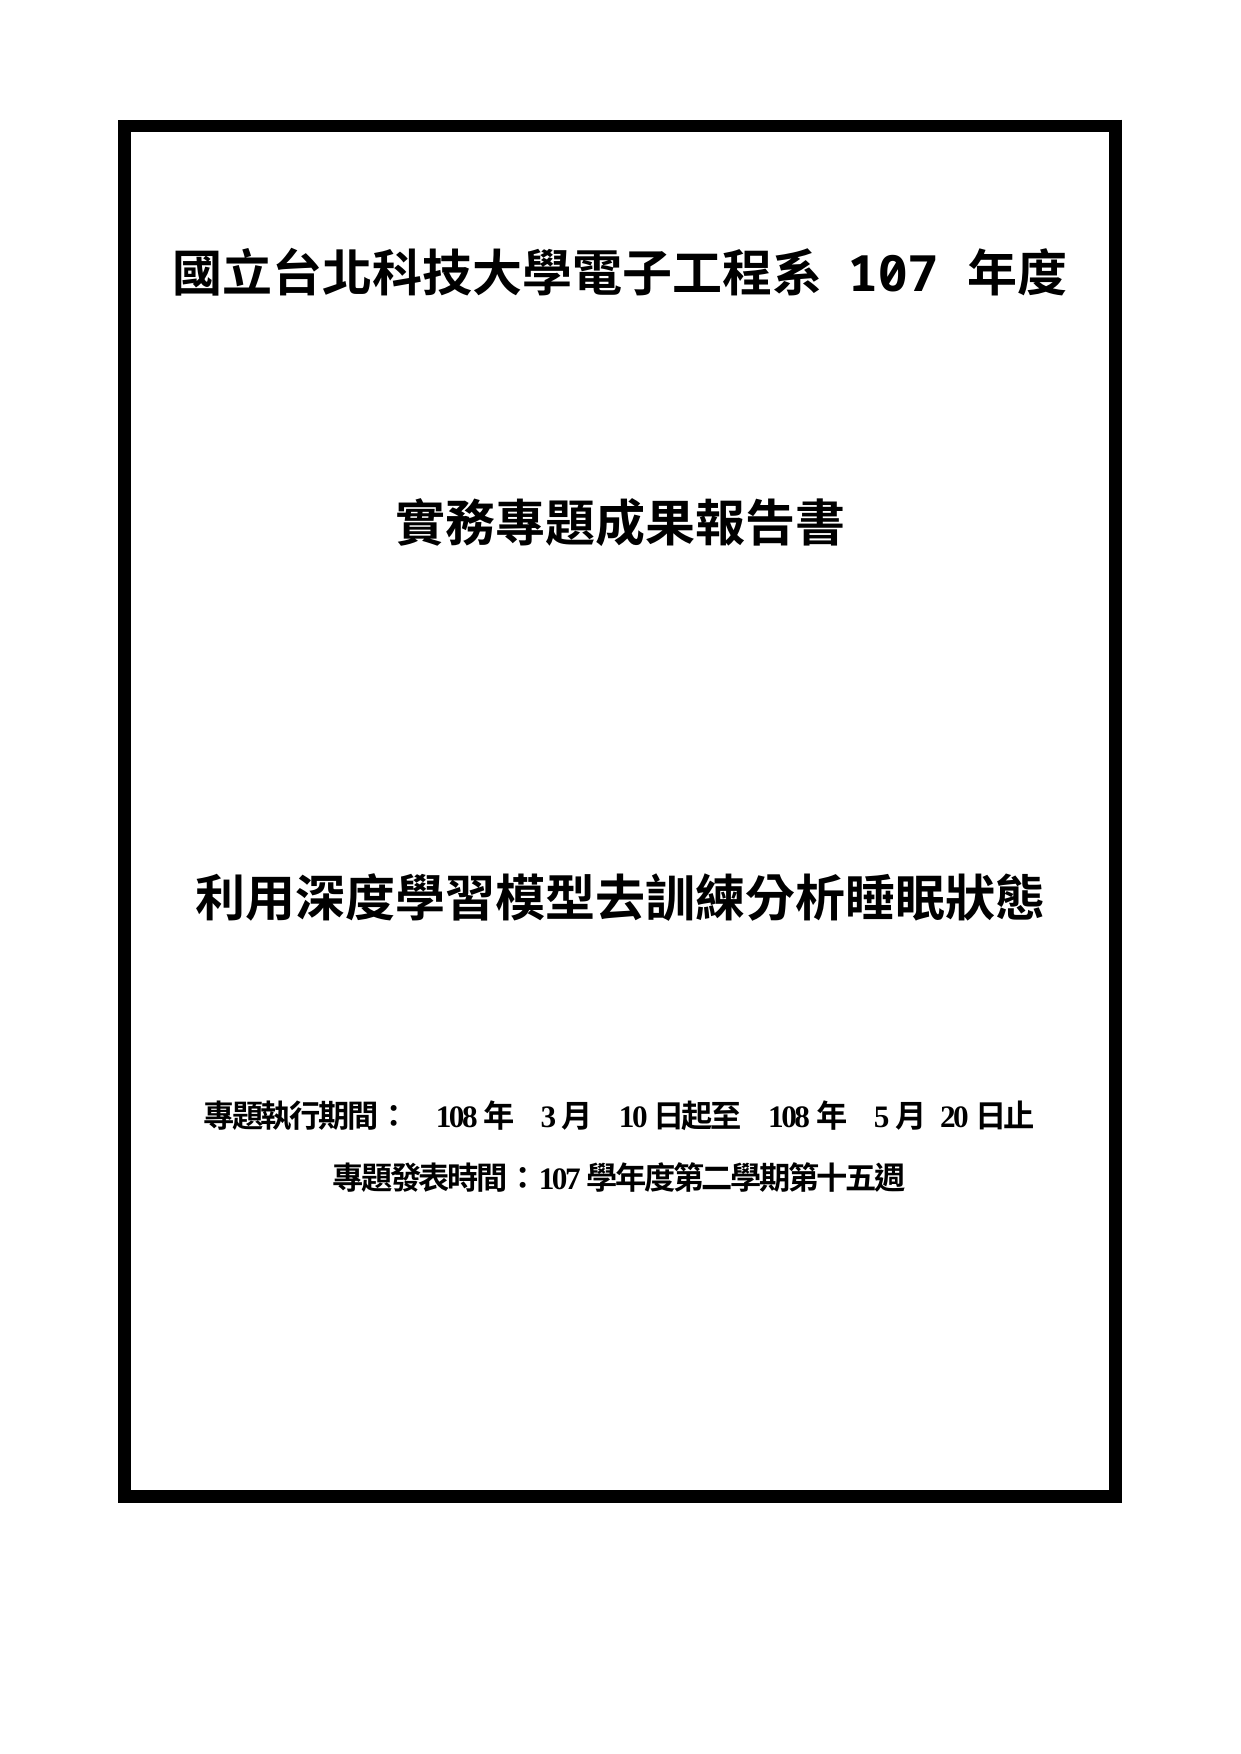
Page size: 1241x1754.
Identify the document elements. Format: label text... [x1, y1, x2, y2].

text 實務專題成果報告書 [131, 432, 1109, 572]
text 專題發表時間：107學年度第二學期第十五週 [131, 1119, 1109, 1197]
text 國立台北科技大學電子工程系 107 年度 [131, 182, 1109, 322]
text 專題執行期間： 108 年 3 月 10 日起至 108年 5月 20日止 [131, 1057, 1109, 1119]
text 利用深度學習模型去訓練分析睡眠狀態 [131, 807, 1109, 947]
